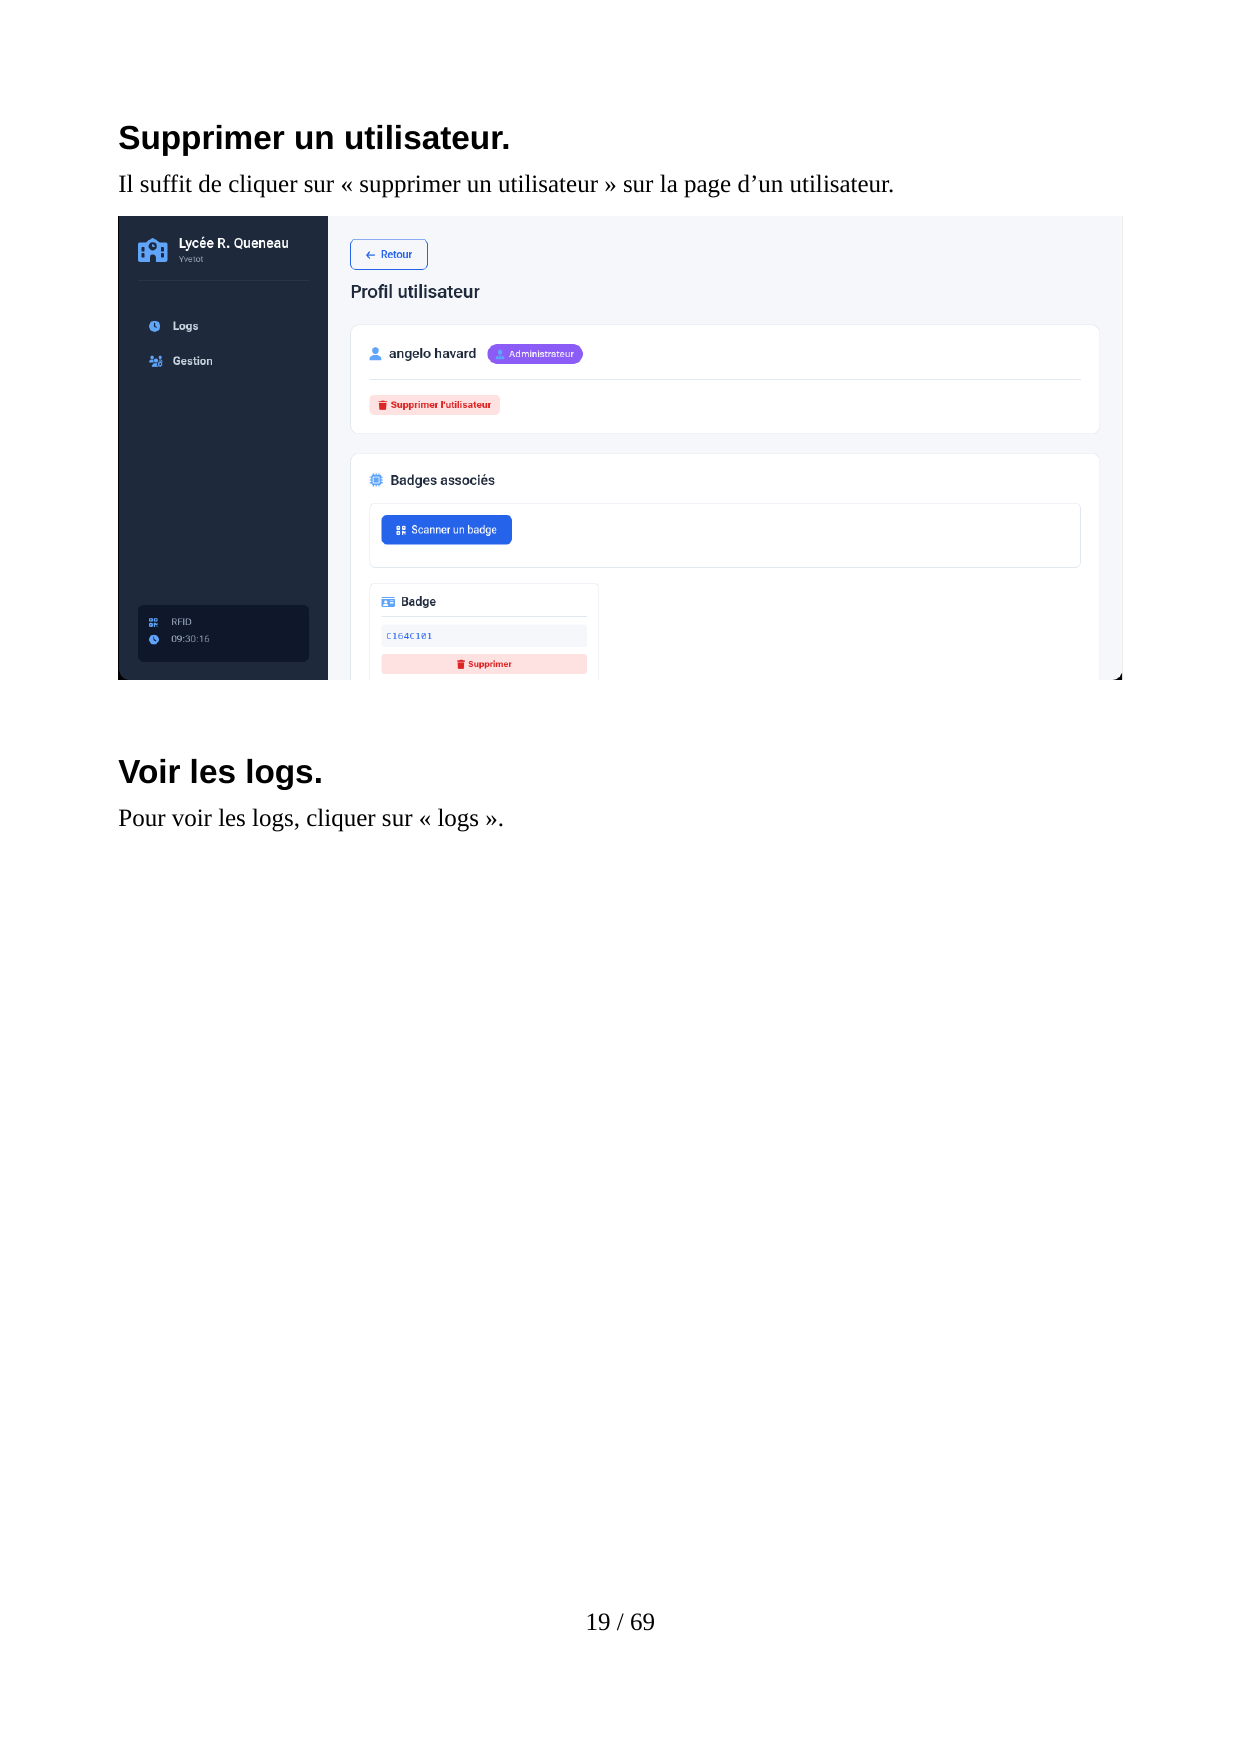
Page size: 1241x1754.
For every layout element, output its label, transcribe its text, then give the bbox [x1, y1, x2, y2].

subtitle Supprimer un utilisateur. [118, 118, 1122, 157]
subtitle Voir les logs. [118, 753, 1122, 791]
picture [118, 216, 1123, 680]
text Il suffit de cliquer sur « supprimer un utilisateur » sur la page d’un utilisateur. [118, 169, 1122, 198]
text Pour voir les logs, cliquer sur « logs ». [118, 803, 1122, 832]
